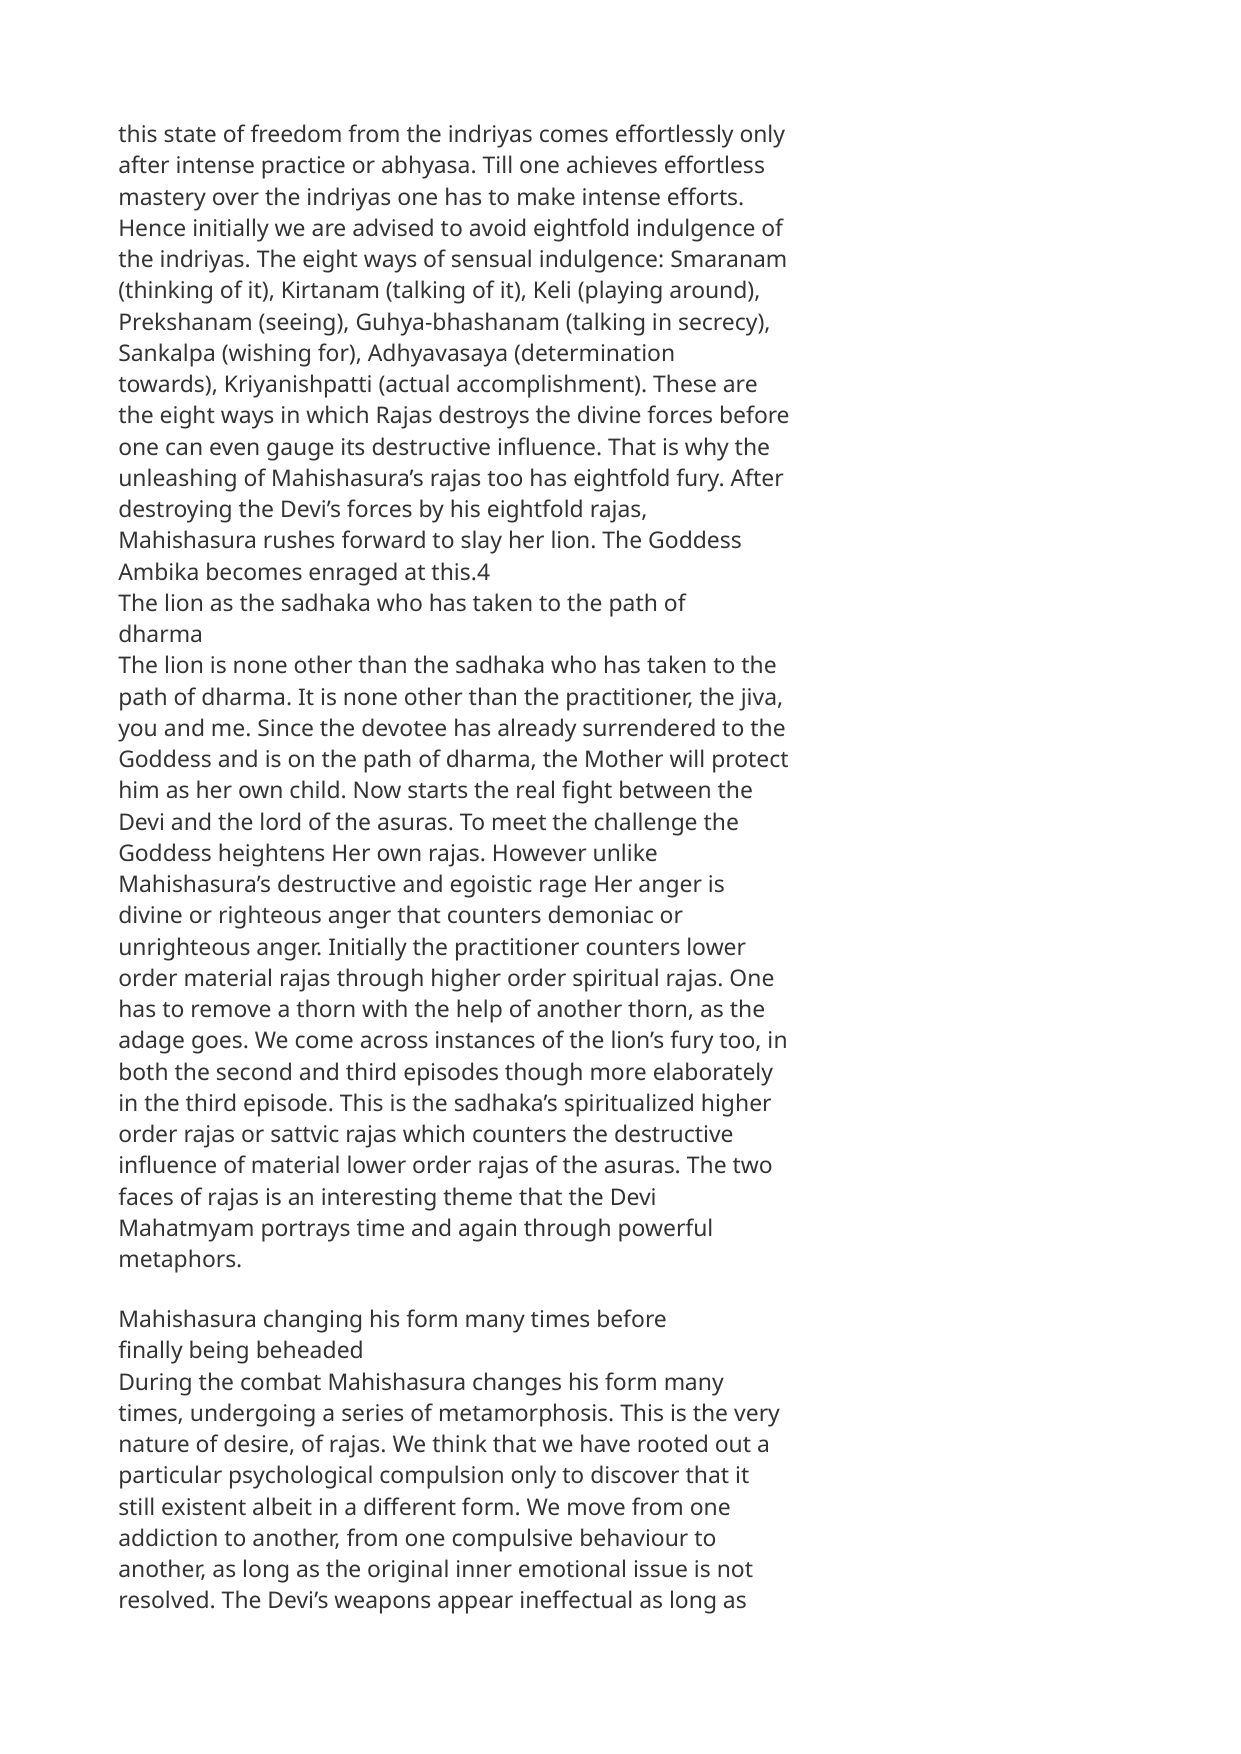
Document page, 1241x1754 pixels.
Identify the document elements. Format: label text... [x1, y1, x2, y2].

text mastery over the indriyas one has to make intense efforts. [118, 181, 1122, 212]
text order rajas or sattvic rajas which counters the destructive [118, 1118, 1122, 1149]
text The lion is none other than the sadhaka who has taken to the [118, 649, 1122, 681]
text the eight ways in which Rajas destroys the divine forces before [118, 399, 1122, 431]
text Sankalpa (wishing for), Adhyavasaya (determination [118, 337, 1122, 368]
text Goddess and is on the path of dharma, the Mother will protect [118, 743, 1122, 774]
text him as her own child. Now starts the real fight between the [118, 774, 1122, 806]
text influence of material lower order rajas of the asuras. The two [118, 1149, 1122, 1181]
text you and me. Since the devotee has already surrendered to the [118, 712, 1122, 743]
text times, undergoing a series of metamorphosis. This is the very [118, 1397, 1122, 1428]
text particular psychological compulsion only to discover that it [118, 1459, 1122, 1491]
text in the third episode. This is the sadhaka’s spiritualized higher [118, 1087, 1122, 1118]
text Mahishasura rushes forward to slay her lion. The Goddess [118, 524, 1122, 556]
text dharma [118, 618, 1122, 649]
text faces of rajas is an interesting theme that the Devi [118, 1181, 1122, 1212]
text finally being beheaded [118, 1334, 1122, 1366]
text path of dharma. It is none other than the practitioner, the jiva, [118, 681, 1122, 712]
text has to remove a thorn with the help of another thorn, as the [118, 993, 1122, 1024]
text Hence initially we are advised to avoid eightfold indulgence of [118, 212, 1122, 243]
text Mahatmyam portrays time and again through powerful [118, 1212, 1122, 1243]
text The lion as the sadhaka who has taken to the path of [118, 587, 1122, 618]
text Mahishasura’s destructive and egoistic rage Her anger is [118, 868, 1122, 899]
text nature of desire, of rajas. We think that we have rooted out a [118, 1428, 1122, 1459]
text the indriyas. The eight ways of sensual indulgence: Smaranam [118, 243, 1122, 274]
text destroying the Devi’s forces by his eightfold rajas, [118, 493, 1122, 524]
text adage goes. We come across instances of the lion’s fury too, in [118, 1024, 1122, 1056]
text order material rajas through higher order spiritual rajas. One [118, 962, 1122, 993]
text Goddess heightens Her own rajas. However unlike [118, 837, 1122, 868]
text addiction to another, from one compulsive behaviour to [118, 1522, 1122, 1553]
text During the combat Mahishasura changes his form many [118, 1366, 1122, 1397]
text Ambika becomes enraged at this.4 [118, 556, 1122, 587]
text divine or righteous anger that counters demoniac or [118, 899, 1122, 931]
text metaphors. [118, 1243, 1122, 1274]
text Prekshanam (seeing), Guhya-bhashanam (talking in secrecy), [118, 306, 1122, 337]
text after intense practice or abhyasa. Till one achieves effortless [118, 149, 1122, 181]
text another, as long as the original inner emotional issue is not [118, 1553, 1122, 1584]
text resolved. The Devi’s weapons appear ineffectual as long as [118, 1584, 1122, 1616]
text towards), Kriyanishpatti (actual accomplishment). These are [118, 368, 1122, 399]
text unrighteous anger. Initially the practitioner counters lower [118, 931, 1122, 962]
text Devi and the lord of the asuras. To meet the challenge the [118, 806, 1122, 837]
text both the second and third episodes though more elaborately [118, 1056, 1122, 1087]
text this state of freedom from the indriyas comes effortlessly only [118, 118, 1122, 149]
text (thinking of it), Kirtanam (talking of it), Keli (playing around), [118, 274, 1122, 306]
text still existent albeit in a different form. We move from one [118, 1491, 1122, 1522]
text Mahishasura changing his form many times before [118, 1303, 1122, 1334]
text unleashing of Mahishasura’s rajas too has eightfold fury. After [118, 462, 1122, 493]
text one can even gauge its destructive influence. That is why the [118, 431, 1122, 462]
